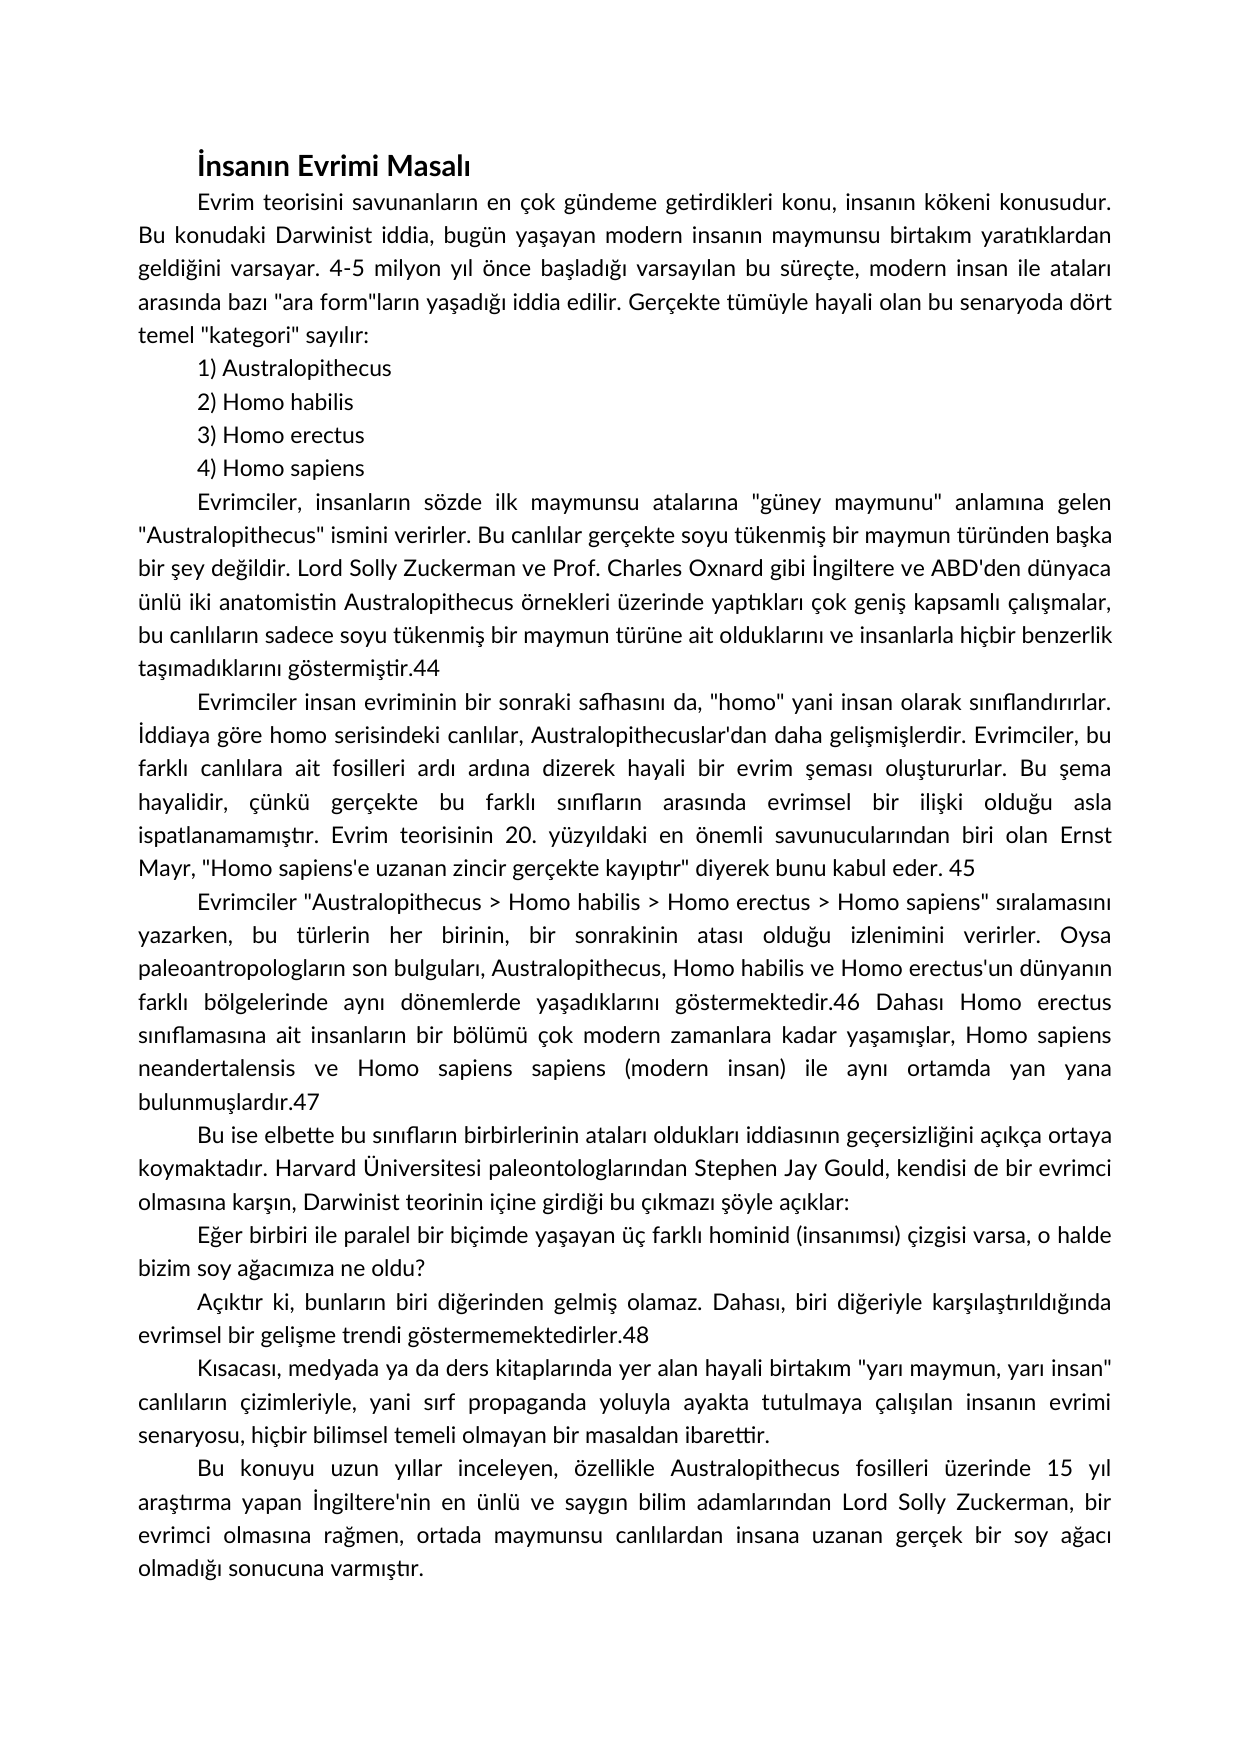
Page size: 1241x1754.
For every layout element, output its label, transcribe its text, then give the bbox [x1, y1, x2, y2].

text 2) Homo habilis [138, 383, 1113, 417]
text 1) Australopithecus [138, 350, 1113, 383]
text Kısacası, medyada ya da ders kitaplarında yer alan hayali birtakım "yarı maymun, yarı insan" canlıların çizimleriyle, yani sırf propaganda yoluyla ayakta tutulmaya çalışılan insanın evrimi senaryosu, hiçbir bilimsel temeli olmayan bir masaldan ibarettir. [138, 1350, 1113, 1450]
text Evrimciler "Australopithecus > Homo habilis > Homo erectus > Homo sapiens" sıralamasını yazarken, bu türlerin her birinin, bir sonrakinin atası olduğu izlenimini verirler. Oysa paleoantropologların son bulguları, Australopithecus, Homo habilis ve Homo erectus'un dünyanın farklı bölgelerinde aynı dönemlerde yaşadıklarını göstermektedir.46 Dahası Homo erectus sınıflamasına ait insanların bir bölümü çok modern zamanlara kadar yaşamışlar, Homo sapiens neandertalensis ve Homo sapiens sapiens (modern insan) ile aynı ortamda yan yana bulunmuşlardır.47 [138, 883, 1113, 1117]
text 4) Homo sapiens [138, 450, 1113, 483]
text Açıktır ki, bunların biri diğerinden gelmiş olamaz. Dahası, biri diğeriyle karşılaştırıldığında evrimsel bir gelişme trendi göstermemektedirler.48 [138, 1283, 1113, 1350]
text Evrimciler, insanların sözde ilk maymunsu atalarına "güney maymunu" anlamına gelen "Australopithecus" ismini verirler. Bu canlılar gerçekte soyu tükenmiş bir maymun türünden başka bir şey değildir. Lord Solly Zuckerman ve Prof. Charles Oxnard gibi İngiltere ve ABD'den dünyaca ünlü iki anatomistin Australopithecus örnekleri üzerinde yaptıkları çok geniş kapsamlı çalışmalar, bu canlıların sadece soyu tükenmiş bir maymun türüne ait olduklarını ve insanlarla hiçbir benzerlik taşımadıklarını göstermiştir.44 [138, 483, 1113, 683]
text Bu ise elbette bu sınıfların birbirlerinin ataları oldukları iddiasının geçersizliğini açıkça ortaya koymaktadır. Harvard Üniversitesi paleontologlarından Stephen Jay Gould, kendisi de bir evrimci olmasına karşın, Darwinist teorinin içine girdiği bu çıkmazı şöyle açıklar: [138, 1117, 1113, 1217]
text 3) Homo erectus [138, 417, 1113, 450]
text Bu konuyu uzun yıllar inceleyen, özellikle Australopithecus fosilleri üzerinde 15 yıl araştırma yapan İngiltere'nin en ünlü ve saygın bilim adamlarından Lord Solly Zuckerman, bir evrimci olmasına rağmen, ortada maymunsu canlılardan insana uzanan gerçek bir soy ağacı olmadığı sonucuna varmıştır. [138, 1450, 1113, 1583]
text Evrimciler insan evriminin bir sonraki safhasını da, "homo" yani insan olarak sınıflandırırlar. İddiaya göre homo serisindeki canlılar, Australopithecuslar'dan daha gelişmişlerdir. Evrimciler, bu farklı canlılara ait fosilleri ardı ardına dizerek hayali bir evrim şeması oluştururlar. Bu şema hayalidir, çünkü gerçekte bu farklı sınıfların arasında evrimsel bir ilişki olduğu asla ispatlanamamıştır. Evrim teorisinin 20. yüzyıldaki en önemli savunucularından biri olan Ernst Mayr, "Homo sapiens'e uzanan zincir gerçekte kayıptır" diyerek bunu kabul eder. 45 [138, 683, 1113, 883]
text İnsanın Evrimi Masalı [138, 150, 1113, 183]
text Eğer birbiri ile paralel bir biçimde yaşayan üç farklı hominid (insanımsı) çizgisi varsa, o halde bizim soy ağacımıza ne oldu? [138, 1217, 1113, 1283]
text Evrim teorisini savunanların en çok gündeme getirdikleri konu, insanın kökeni konusudur. Bu konudaki Darwinist iddia, bugün yaşayan modern insanın maymunsu birtakım yaratıklardan geldiğini varsayar. 4-5 milyon yıl önce başladığı varsayılan bu süreçte, modern insan ile ataları arasında bazı "ara form"ların yaşadığı iddia edilir. Gerçekte tümüyle hayali olan bu senaryoda dört temel "kategori" sayılır: [138, 183, 1113, 350]
